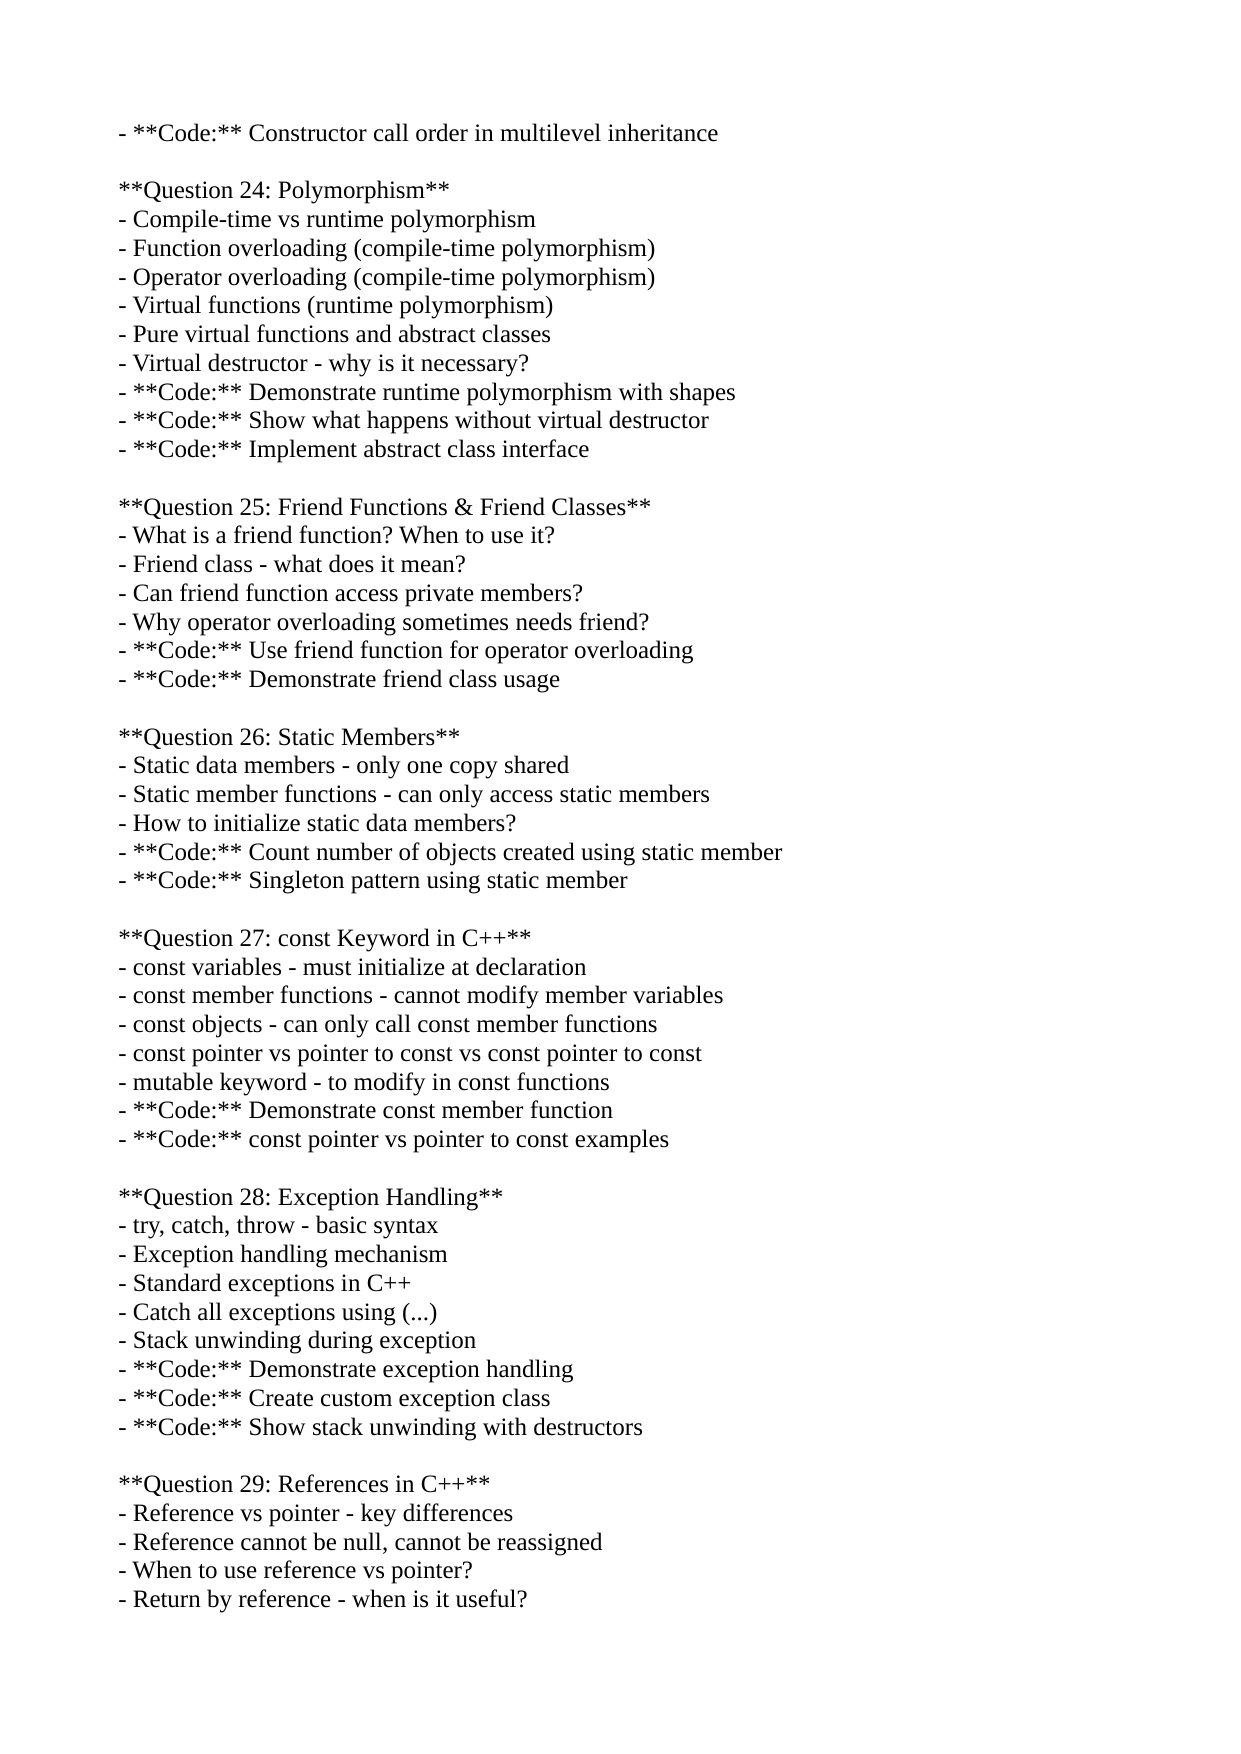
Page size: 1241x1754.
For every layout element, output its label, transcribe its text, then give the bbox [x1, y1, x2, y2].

text - How to initialize static data members? [118, 808, 1122, 837]
text - **Code:** Demonstrate const member function [118, 1096, 1122, 1124]
text **Question 28: Exception Handling** [118, 1182, 1122, 1211]
text - **Code:** Demonstrate friend class usage [118, 664, 1122, 693]
text - **Code:** const pointer vs pointer to const examples [118, 1124, 1122, 1153]
text - Compile-time vs runtime polymorphism [118, 204, 1122, 233]
text - Virtual functions (runtime polymorphism) [118, 291, 1122, 319]
text **Question 24: Polymorphism** [118, 176, 1122, 204]
text **Question 27: const Keyword in C++** [118, 923, 1122, 952]
text **Question 26: Static Members** [118, 722, 1122, 751]
text - Exception handling mechanism [118, 1239, 1122, 1268]
text - What is a friend function? When to use it? [118, 521, 1122, 549]
text - Virtual destructor - why is it necessary? [118, 348, 1122, 377]
text - Why operator overloading sometimes needs friend? [118, 607, 1122, 636]
text - **Code:** Demonstrate runtime polymorphism with shapes [118, 377, 1122, 406]
text - Operator overloading (compile-time polymorphism) [118, 262, 1122, 291]
text - Stack unwinding during exception [118, 1326, 1122, 1354]
text - Can friend function access private members? [118, 578, 1122, 607]
text - try, catch, throw - basic syntax [118, 1211, 1122, 1239]
text - const pointer vs pointer to const vs const pointer to const [118, 1038, 1122, 1067]
text - **Code:** Demonstrate exception handling [118, 1354, 1122, 1383]
text - Friend class - what does it mean? [118, 549, 1122, 578]
text **Question 29: References in C++** [118, 1469, 1122, 1498]
text - const member functions - cannot modify member variables [118, 981, 1122, 1009]
text - **Code:** Singleton pattern using static member [118, 866, 1122, 894]
text - const variables - must initialize at declaration [118, 952, 1122, 981]
text - **Code:** Create custom exception class [118, 1383, 1122, 1412]
text - Function overloading (compile-time polymorphism) [118, 233, 1122, 262]
text - **Code:** Use friend function for operator overloading [118, 636, 1122, 664]
text - **Code:** Show stack unwinding with destructors [118, 1412, 1122, 1441]
text **Question 25: Friend Functions & Friend Classes** [118, 492, 1122, 521]
text - Static data members - only one copy shared [118, 751, 1122, 779]
text - **Code:** Show what happens without virtual destructor [118, 406, 1122, 434]
text - **Code:** Constructor call order in multilevel inheritance [118, 118, 1122, 147]
text - Return by reference - when is it useful? [118, 1584, 1122, 1613]
text - Catch all exceptions using (...) [118, 1297, 1122, 1326]
text - mutable keyword - to modify in const functions [118, 1067, 1122, 1096]
text - When to use reference vs pointer? [118, 1556, 1122, 1584]
text - Pure virtual functions and abstract classes [118, 319, 1122, 348]
text - **Code:** Count number of objects created using static member [118, 837, 1122, 866]
text - Standard exceptions in C++ [118, 1268, 1122, 1297]
text - Reference vs pointer - key differences [118, 1498, 1122, 1527]
text - const objects - can only call const member functions [118, 1009, 1122, 1038]
text - **Code:** Implement abstract class interface [118, 434, 1122, 463]
text - Static member functions - can only access static members [118, 779, 1122, 808]
text - Reference cannot be null, cannot be reassigned [118, 1527, 1122, 1556]
